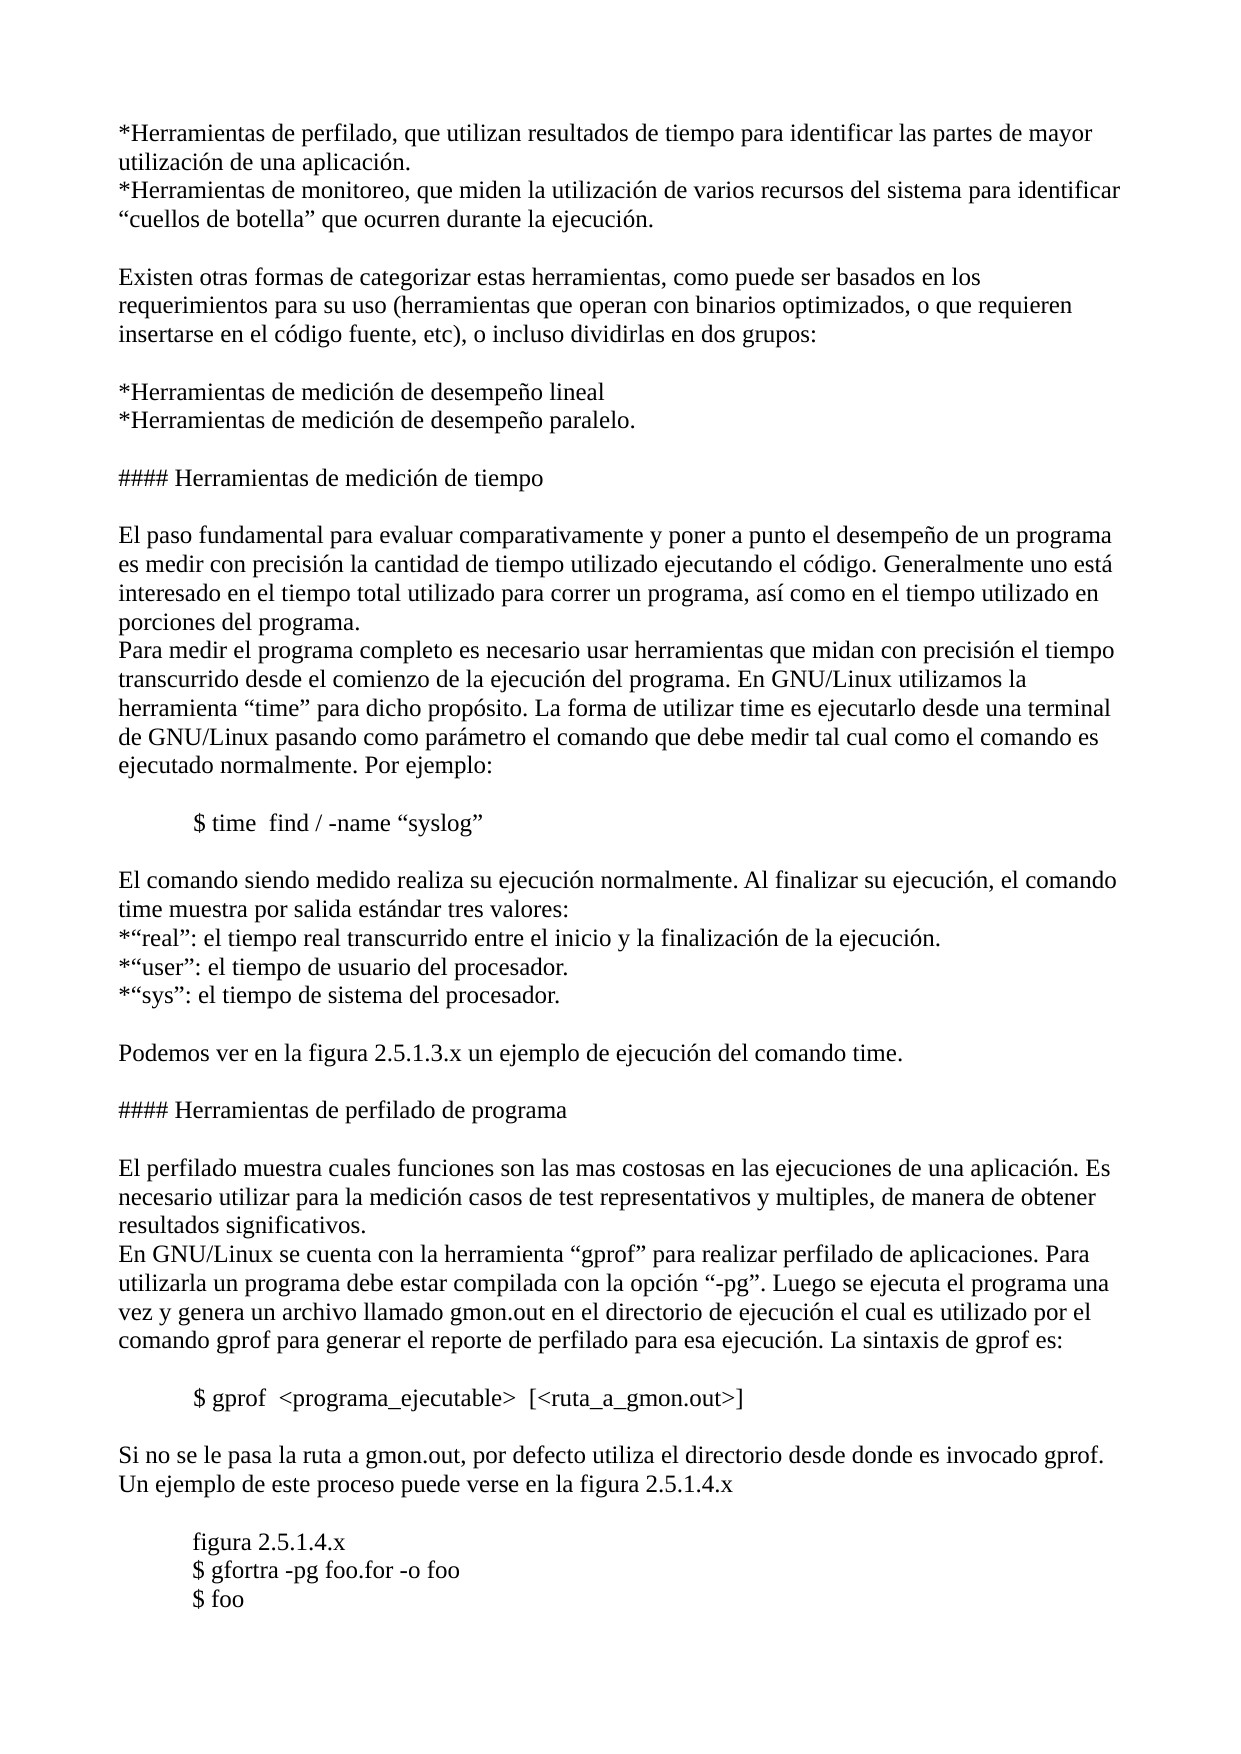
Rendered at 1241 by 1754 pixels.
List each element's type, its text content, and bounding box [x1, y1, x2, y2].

text $ gprof <programa_ejecutable> [<ruta_a_gmon.out>] [118, 1383, 1122, 1412]
text El comando siendo medido realiza su ejecución normalmente. Al finalizar su ejecución, el comando time muestra por salida estándar tres valores: [118, 866, 1122, 923]
text figura 2.5.1.4.x [192, 1527, 1122, 1556]
text #### Herramientas de medición de tiempo [118, 463, 1122, 492]
text *“user”: el tiempo de usuario del procesador. [118, 952, 1122, 981]
text *Herramientas de perfilado, que utilizan resultados de tiempo para identificar las partes de mayor utilización de una aplicación. [118, 118, 1122, 176]
text #### Herramientas de perfilado de programa [118, 1096, 1122, 1124]
text El paso fundamental para evaluar comparativamente y poner a punto el desempeño de un programa es medir con precisión la cantidad de tiempo utilizado ejecutando el código. Generalmente uno está interesado en el tiempo total utilizado para correr un programa, así como en el tiempo utilizado en porciones del programa. [118, 521, 1122, 636]
text *Herramientas de medición de desempeño paralelo. [118, 406, 1122, 434]
text $ gfortra -pg foo.for -o foo [192, 1556, 1122, 1584]
text $ foo [192, 1584, 1122, 1613]
text Para medir el programa completo es necesario usar herramientas que midan con precisión el tiempo transcurrido desde el comienzo de la ejecución del programa. En GNU/Linux utilizamos la herramienta “time” para dicho propósito. La forma de utilizar time es ejecutarlo desde una terminal de GNU/Linux pasando como parámetro el comando que debe medir tal cual como el comando es ejecutado normalmente. Por ejemplo: [118, 636, 1122, 779]
text En GNU/Linux se cuenta con la herramienta “gprof” para realizar perfilado de aplicaciones. Para utilizarla un programa debe estar compilada con la opción “-pg”. Luego se ejecuta el programa una vez y genera un archivo llamado gmon.out en el directorio de ejecución el cual es utilizado por el comando gprof para generar el reporte de perfilado para esa ejecución. La sintaxis de gprof es: [118, 1239, 1122, 1354]
text El perfilado muestra cuales funciones son las mas costosas en las ejecuciones de una aplicación. Es necesario utilizar para la medición casos de test representativos y multiples, de manera de obtener resultados significativos. [118, 1153, 1122, 1239]
text *Herramientas de monitoreo, que miden la utilización de varios recursos del sistema para identificar “cuellos de botella” que ocurren durante la ejecución. [118, 176, 1122, 233]
text *“sys”: el tiempo de sistema del procesador. [118, 981, 1122, 1009]
text Un ejemplo de este proceso puede verse en la figura 2.5.1.4.x [118, 1469, 1122, 1498]
text Si no se le pasa la ruta a gmon.out, por defecto utiliza el directorio desde donde es invocado gprof. [118, 1441, 1122, 1469]
text Existen otras formas de categorizar estas herramientas, como puede ser basados en los requerimientos para su uso (herramientas que operan con binarios optimizados, o que requieren insertarse en el código fuente, etc), o incluso dividirlas en dos grupos: [118, 262, 1122, 348]
text Podemos ver en la figura 2.5.1.3.x un ejemplo de ejecución del comando time. [118, 1038, 1122, 1067]
text *“real”: el tiempo real transcurrido entre el inicio y la finalización de la ejecución. [118, 923, 1122, 952]
text *Herramientas de medición de desempeño lineal [118, 377, 1122, 406]
text $ time find / -name “syslog” [118, 808, 1122, 837]
